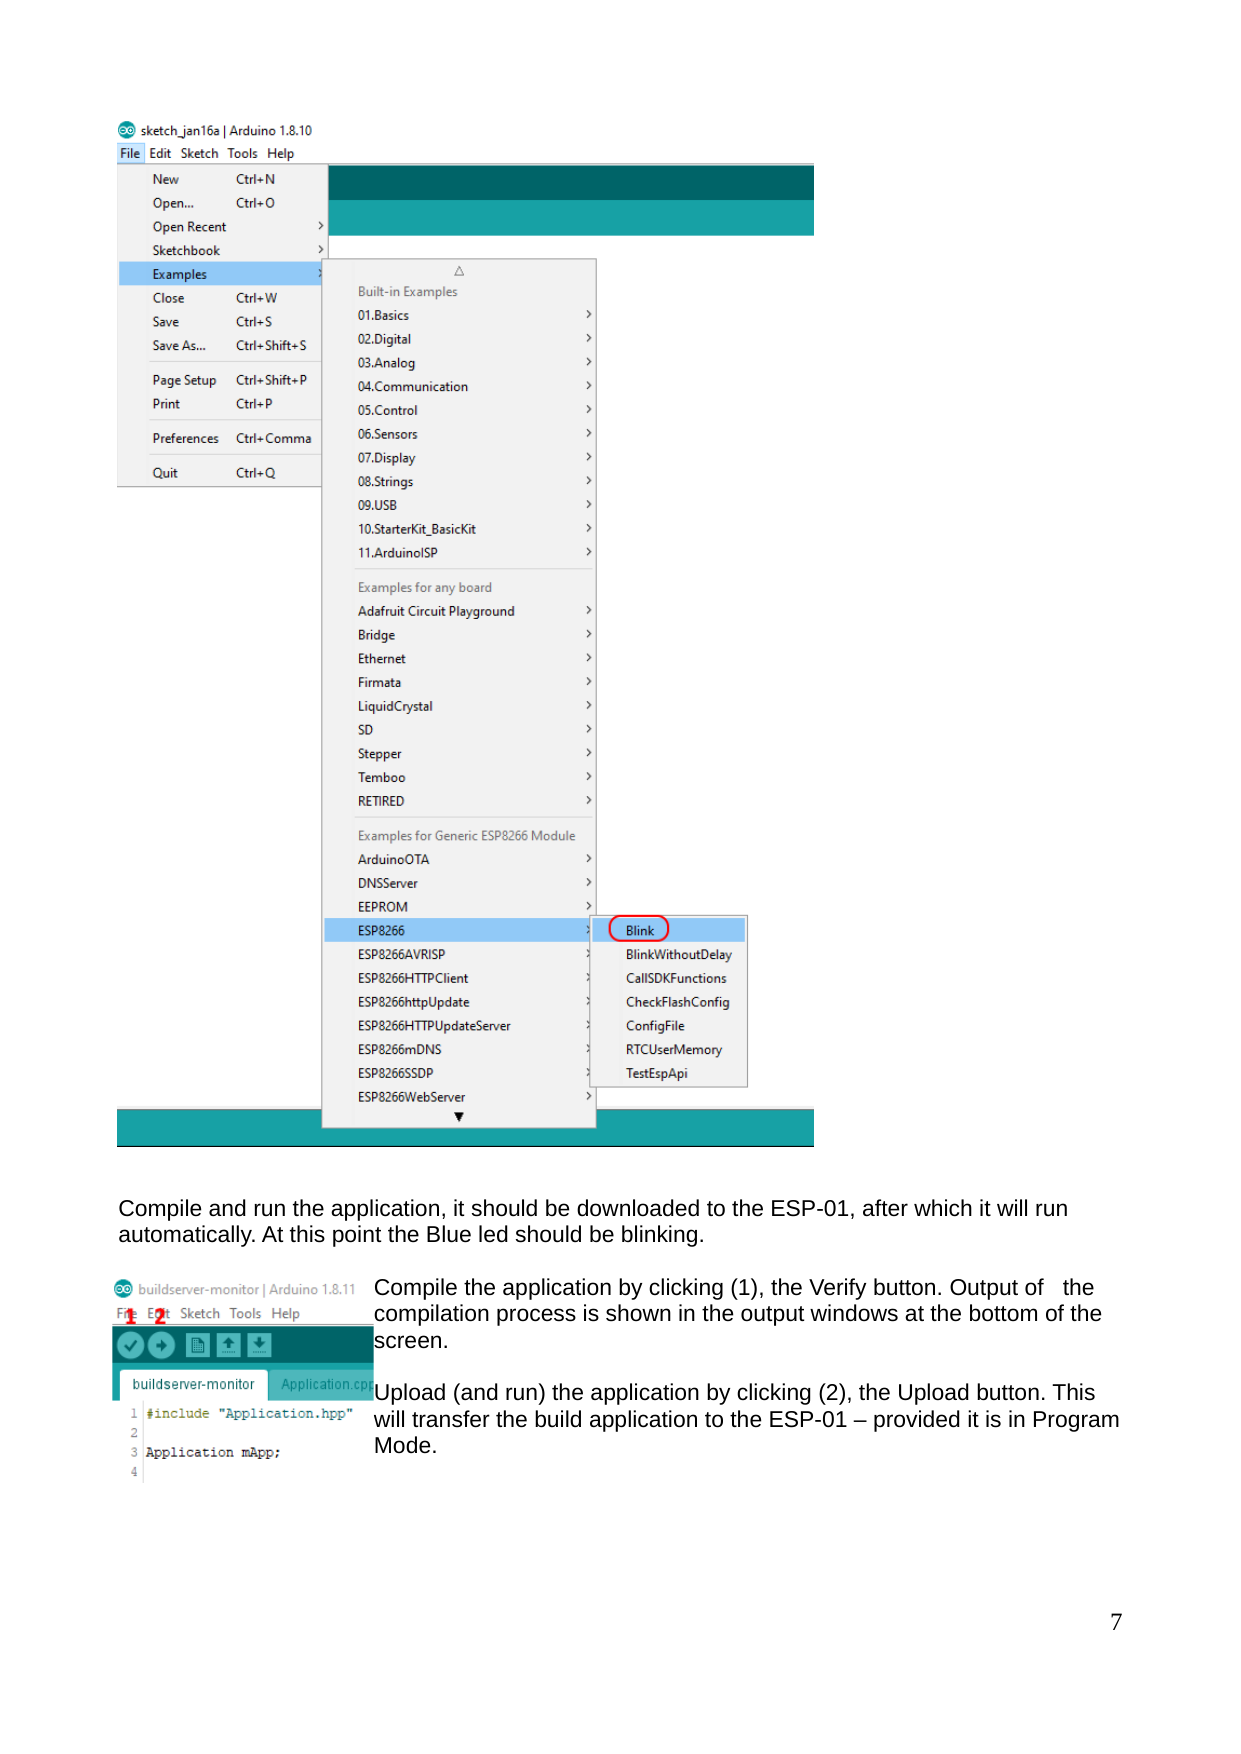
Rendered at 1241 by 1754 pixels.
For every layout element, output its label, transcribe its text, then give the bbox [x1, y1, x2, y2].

picture [112, 1277, 374, 1483]
text Upload (and run) the application by clicking (2), the Upload button. This will transfer the build application to the ESP-01 – provided it is in Program Mode. [374, 1379, 1122, 1458]
text Compile the application by clicking (1), the Verify button. Output of the compilation process is shown in the output windows at the bottom of the screen. [118, 1274, 1122, 1353]
text Compile and run the application, it should be downloaded to the ESP-01, after which it will run automatically. At this point the Blue led should be blinking. [118, 1195, 1122, 1248]
picture [117, 118, 814, 1147]
